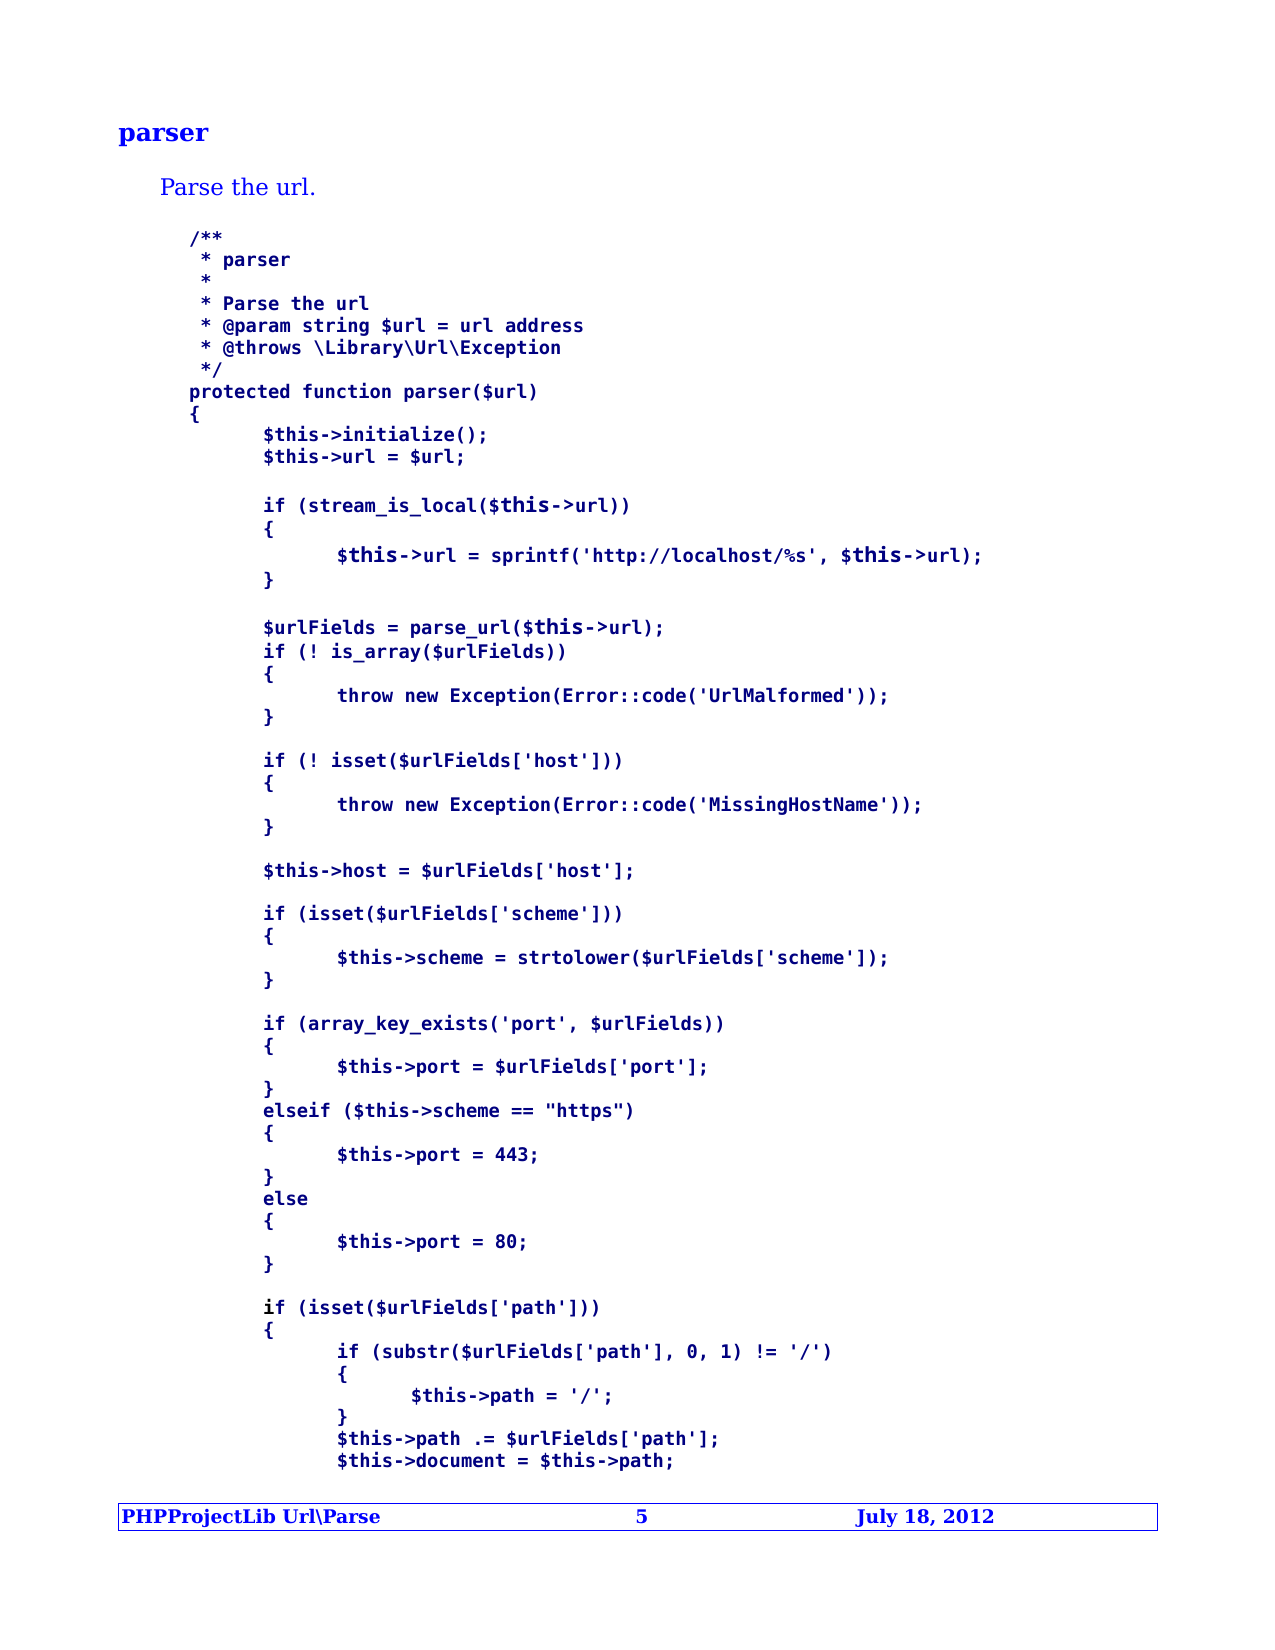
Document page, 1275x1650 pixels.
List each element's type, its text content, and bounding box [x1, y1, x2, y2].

list } [189, 1253, 1157, 1275]
list { [189, 1122, 1157, 1144]
list $this->scheme = strtolower($urlFields['scheme']); [189, 947, 1157, 969]
list $this->url = sprintf('http://localhost/%s', $this->url); [189, 540, 1157, 569]
list } [189, 569, 1157, 591]
list $this->url = $url; [189, 446, 1157, 468]
list if (! isset($urlFields['host'])) [189, 750, 1157, 772]
list if (array_key_exists('port', $urlFields)) [189, 1013, 1157, 1035]
list $this->host = $urlFields['host']; [189, 860, 1157, 882]
list } [189, 969, 1157, 991]
list $urlFields = parse_url($this->url); [189, 612, 1157, 641]
list else [189, 1188, 1157, 1210]
list if (substr($urlFields['path'], 0, 1) != '/') [189, 1341, 1157, 1363]
list { [189, 1035, 1157, 1057]
list { [189, 925, 1157, 947]
list * Parse the url [189, 293, 1157, 315]
list if (isset($urlFields['scheme'])) [189, 903, 1157, 925]
list $this->path .= $urlFields['path']; [189, 1428, 1157, 1450]
list protected function parser($url) [189, 381, 1157, 402]
list $this->port = 443; [189, 1144, 1157, 1166]
list * @throws \Library\Url\Exception [189, 337, 1157, 359]
list $this->port = 80; [189, 1232, 1157, 1253]
list } [189, 1078, 1157, 1100]
list { [189, 663, 1157, 685]
list { [189, 772, 1157, 794]
list { [189, 402, 1157, 424]
list */ [189, 359, 1157, 381]
list if (! is_array($urlFields)) [189, 641, 1157, 663]
list } [189, 1407, 1157, 1428]
list } [189, 1166, 1157, 1188]
list if (stream_is_local($this->url)) [189, 490, 1157, 518]
list * [189, 271, 1157, 293]
list $this->document = $this->path; [189, 1450, 1157, 1472]
list * @param string $url = url address [189, 315, 1157, 337]
list /** [189, 227, 1157, 249]
list elseif ($this->scheme == "https") [189, 1100, 1157, 1122]
list { [189, 1319, 1157, 1341]
list { [189, 518, 1157, 540]
list } [189, 707, 1157, 728]
list throw new Exception(Error::code('UrlMalformed')); [189, 685, 1157, 707]
list if (isset($urlFields['path'])) [189, 1297, 1157, 1319]
list $this->initialize(); [189, 424, 1157, 446]
list $this->path = '/'; [189, 1385, 1157, 1407]
list { [189, 1363, 1157, 1385]
list throw new Exception(Error::code('MissingHostName')); [189, 794, 1157, 816]
list $this->port = $urlFields['port']; [189, 1057, 1157, 1078]
list { [189, 1210, 1157, 1232]
list } [189, 816, 1157, 838]
text Parse the url. [159, 174, 1157, 201]
list * parser [189, 249, 1157, 271]
title parser [118, 118, 1157, 147]
